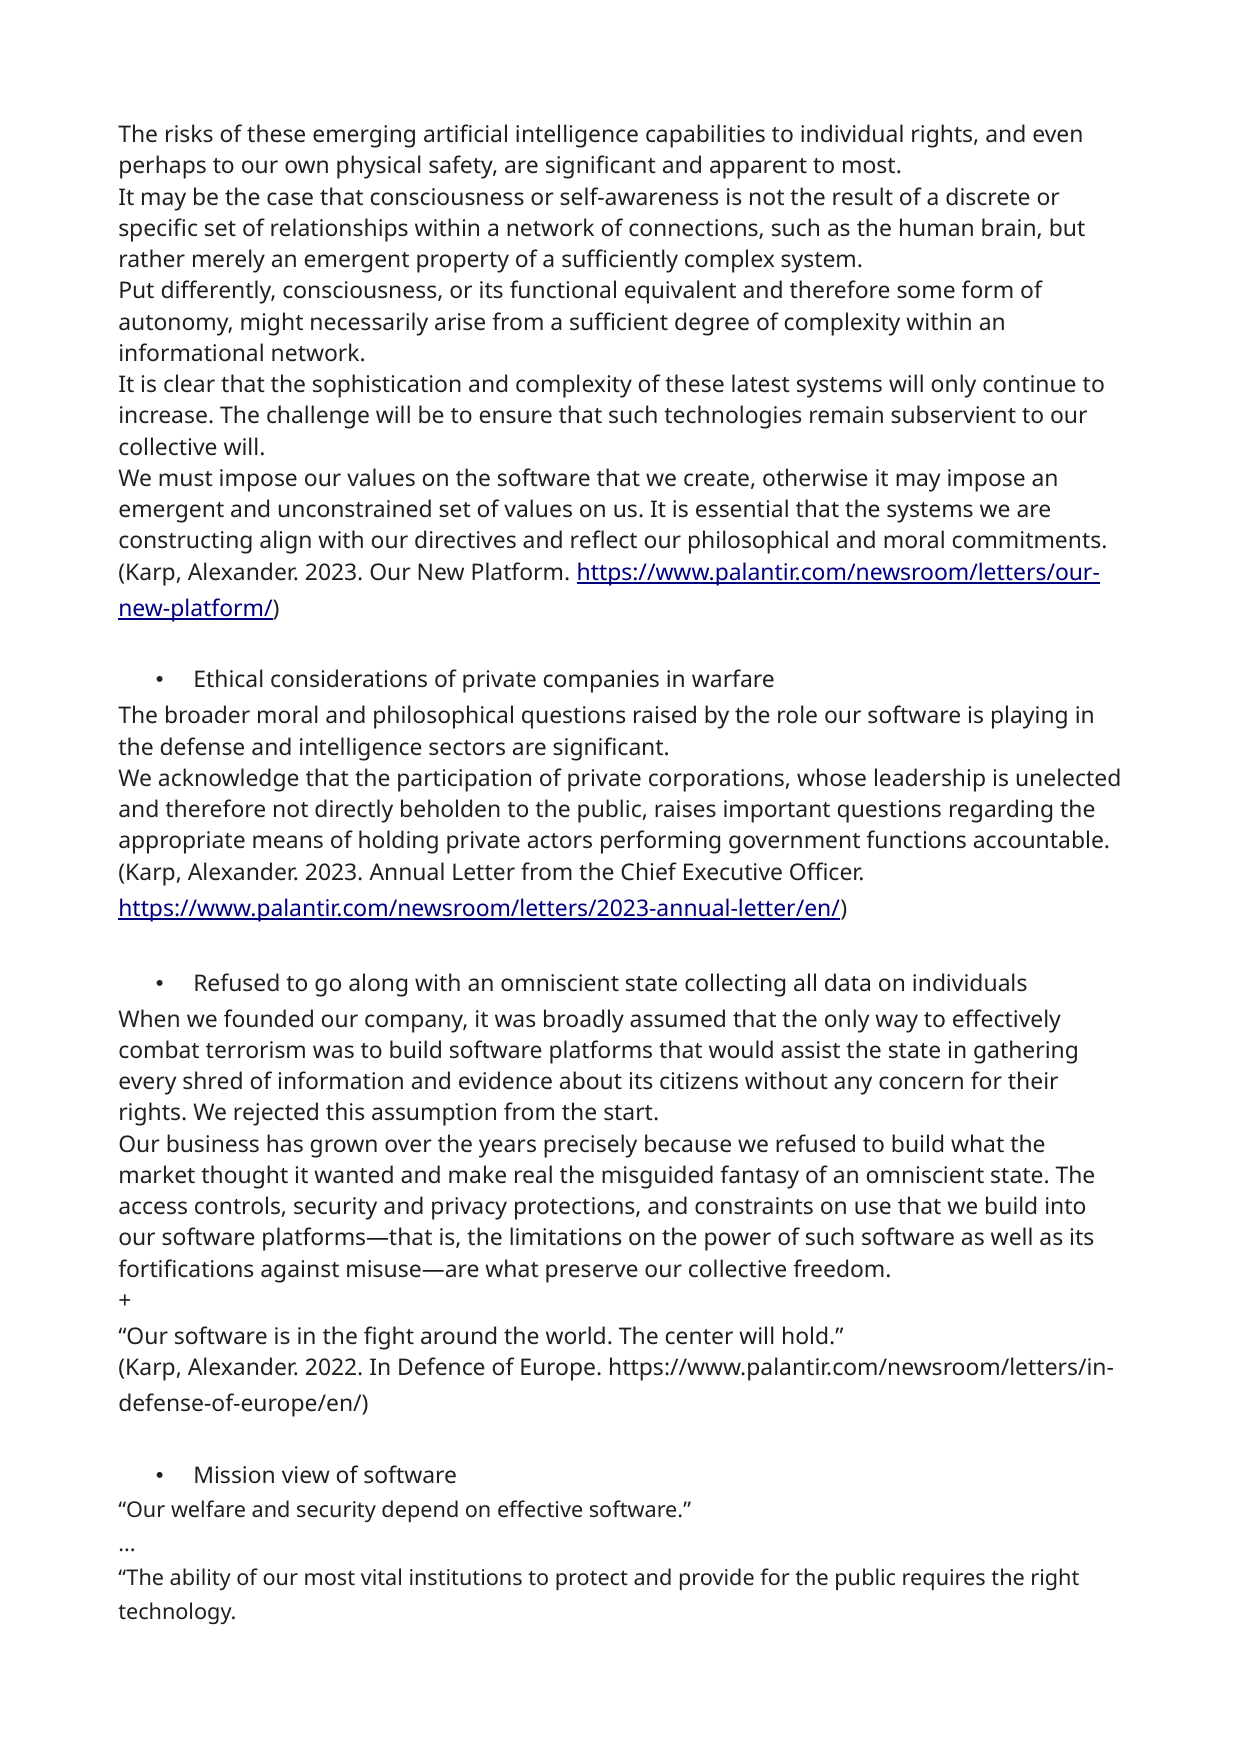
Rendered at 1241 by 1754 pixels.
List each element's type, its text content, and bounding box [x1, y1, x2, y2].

subtitle Put differently, consciousness, or its functional equivalent and therefore some form of autonomy, might necessarily arise from a sufficient degree of complexity within an informational network. [118, 274, 1122, 368]
subtitle We acknowledge that the participation of private corporations, whose leadership is unelected and therefore not directly beholden to the public, raises important questions regarding the appropriate means of holding private actors performing government functions accountable. [118, 762, 1122, 856]
subtitle It may be the case that consciousness or self-awareness is not the result of a discrete or specific set of relationships within a network of connections, such as the human brain, but rather merely an emergent property of a sufficiently complex system. [118, 181, 1122, 274]
subtitle The risks of these emerging artificial intelligence capabilities to individual rights, and even perhaps to our own physical safety, are significant and apparent to most. [118, 118, 1122, 181]
list Mission view of software [156, 1459, 1122, 1490]
subtitle “Our software is in the fight around the world. The center will hold.” [118, 1320, 1122, 1351]
subtitle The broader moral and philosophical questions raised by the role our software is playing in the defense and intelligence sectors are significant. [118, 699, 1122, 762]
text (Karp, Alexander. 2022. In Defence of Europe. https://www.palantir.com/newsroom/letters/in-defense-of-europe/en/) [118, 1351, 1122, 1418]
subtitle We must impose our values on the software that we create, otherwise it may impose an emergent and unconstrained set of values on us. It is essential that the systems we are constructing align with our directives and reflect our philosophical and moral commitments. [118, 462, 1122, 556]
text (Karp, Alexander. 2023. Annual Letter from the Chief Executive Officer. https://www.palantir.com/newsroom/letters/2023-annual-letter/en/) [118, 856, 1122, 923]
text “Our welfare and security depend on effective software.” [118, 1495, 1122, 1524]
text (Karp, Alexander. 2023. Our New Platform. https://www.palantir.com/newsroom/letters/our-new-platform/) [118, 556, 1122, 623]
subtitle When we founded our company, it was broadly assumed that the only way to effectively combat terrorism was to build software platforms that would assist the state in gathering every shred of information and evidence about its citizens without any concern for their rights. We rejected this assumption from the start. [118, 1003, 1122, 1128]
subtitle It is clear that the sophistication and complexity of these latest systems will only continue to increase. The challenge will be to ensure that such technologies remain subservient to our collective will. [118, 368, 1122, 462]
text ... [118, 1529, 1122, 1558]
list Ethical considerations of private companies in warfare [156, 663, 1122, 695]
subtitle Our business has grown over the years precisely because we refused to build what the market thought it wanted and make real the misguided fantasy of an omniscient state. The access controls, security and privacy protections, and constraints on use that we build into our software platforms—that is, the limitations on the power of such software as well as its fortifications against misuse—are what preserve our collective freedom. [118, 1128, 1122, 1284]
text + [118, 1284, 1122, 1315]
list Refused to go along with an omniscient state collecting all data on individuals [156, 967, 1122, 998]
text “The ability of our most vital institutions to protect and provide for the public requires the right technology. [118, 1562, 1122, 1626]
